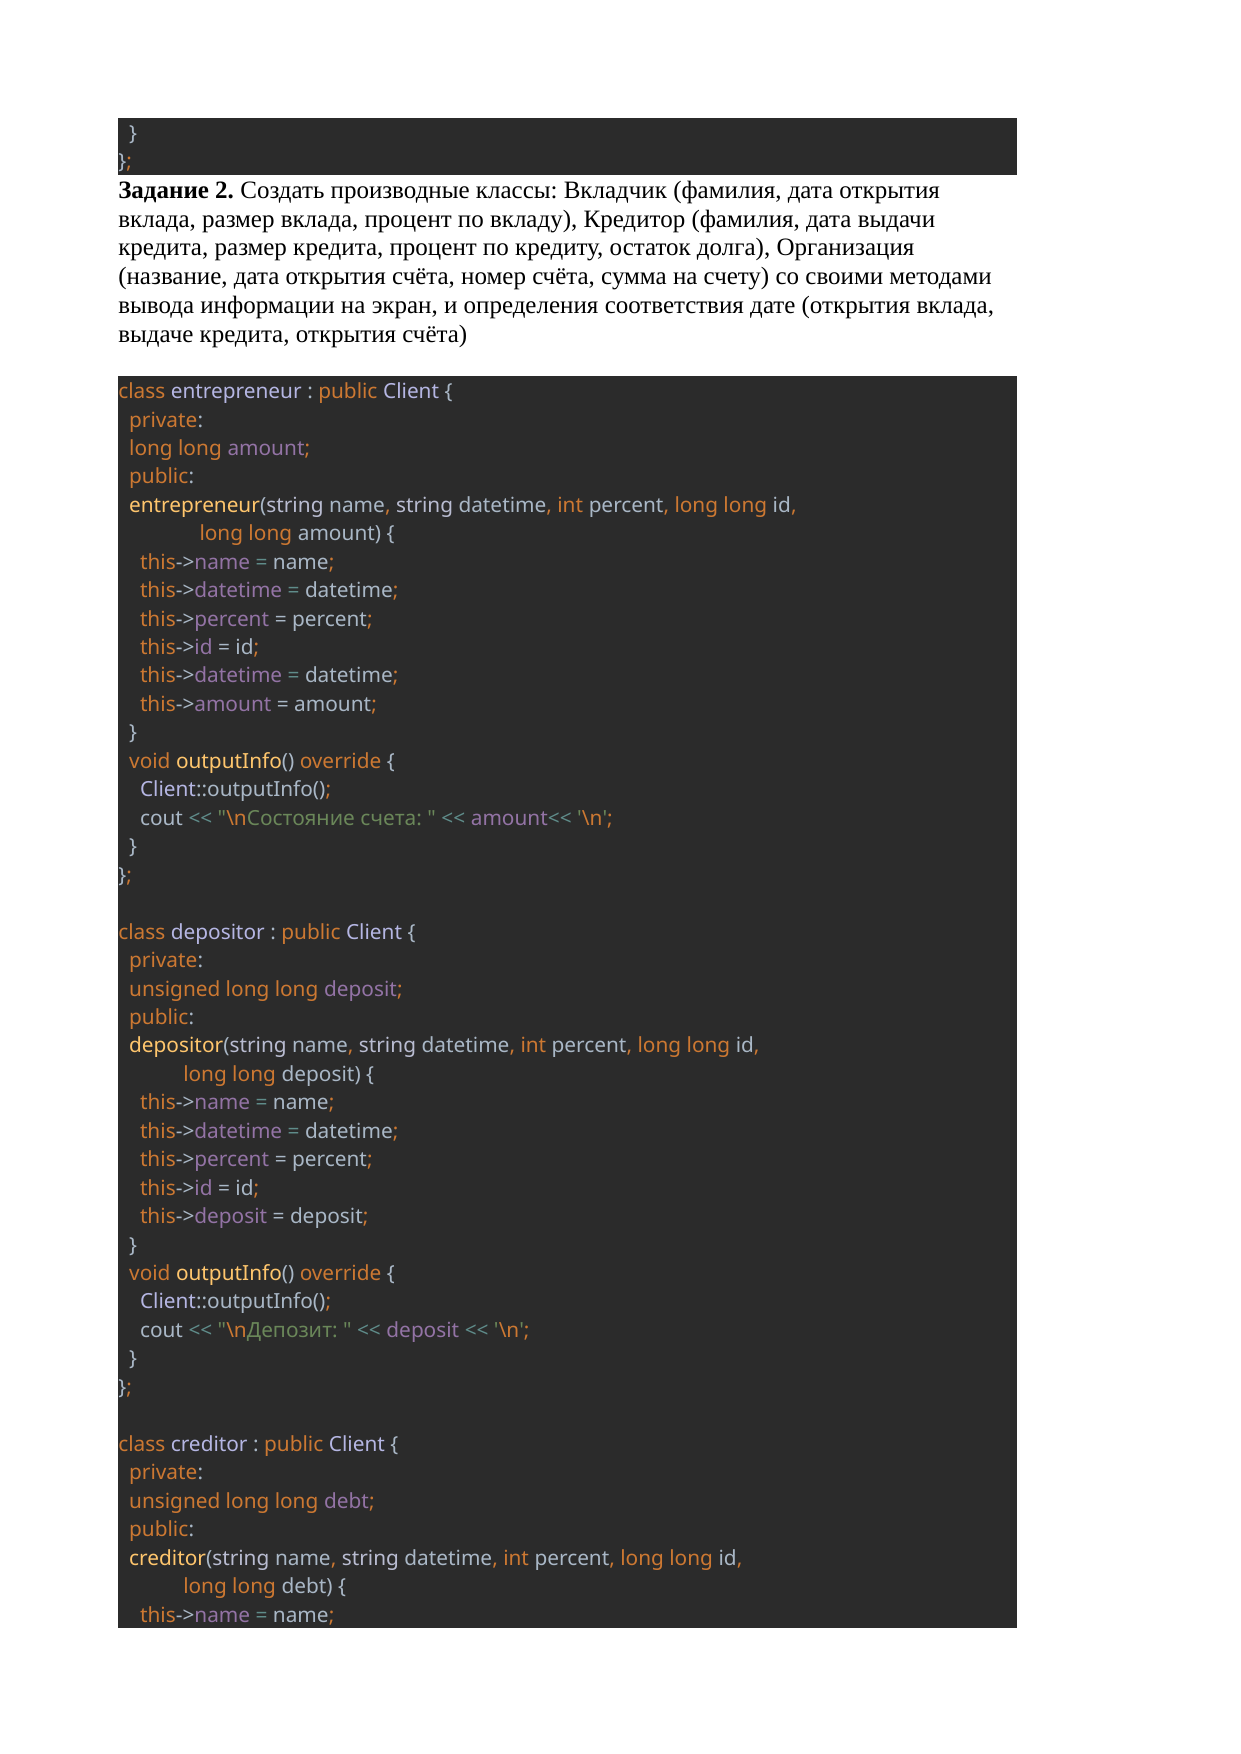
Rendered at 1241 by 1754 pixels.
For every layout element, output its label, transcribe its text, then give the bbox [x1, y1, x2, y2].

text Задание 2. Создать производные классы: Вкладчик (фамилия, дата открытия вклада, размер вклада, процент по вкладу), Кредитор (фамилия, дата выдачи кредита, размер кредита, процент по кредиту, остаток долга), Организация (название, дата открытия счёта, номер счёта, сумма на счету) со своими методами вывода информации на экран, и определения соответствия дате (открытия вклада, выдаче кредита, открытия счёта) [118, 175, 1017, 347]
text } }; [118, 118, 1017, 175]
text class entrepreneur : public Client { private: long long amount; public: entrepreneur(string name, string datetime, int percent, long long id, long long amount) { this->name = name; this->datetime = datetime; this->percent = percent; this->id = id; this->datetime = datetime; this->amount = amount; } void outputInfo() override { Client::outputInfo(); cout << "\nСостояние счета: " << amount<< '\n'; } }; class depositor : public Client { private: unsigned long long deposit; public: depositor(string name, string datetime, int percent, long long id, long long deposit) { this->name = name; this->datetime = datetime; this->percent = percent; this->id = id; this->deposit = deposit; } void outputInfo() override { Client::outputInfo(); cout << "\nДепозит: " << deposit << '\n'; } }; class creditor : public Client { private: unsigned long long debt; public: creditor(string name, string datetime, int percent, long long id, long long debt) { this->name = name; [118, 376, 1017, 1628]
